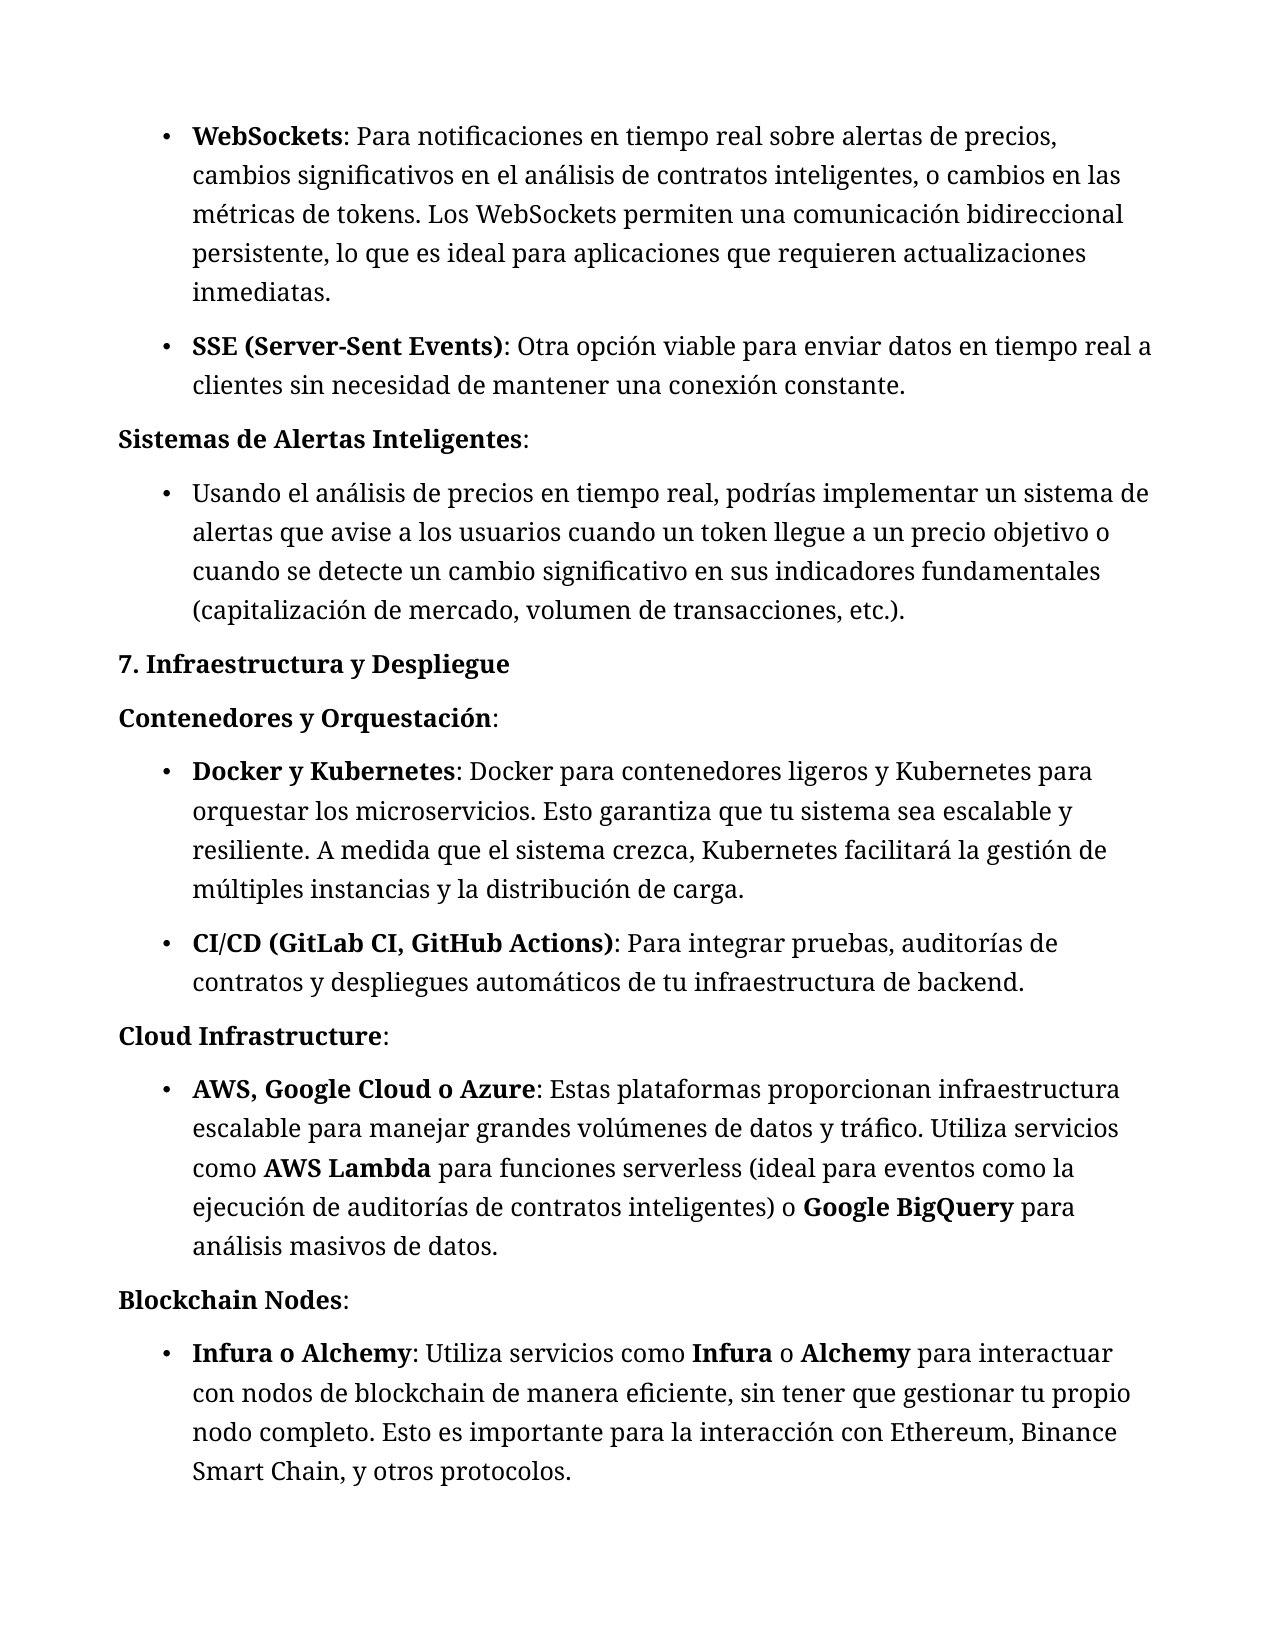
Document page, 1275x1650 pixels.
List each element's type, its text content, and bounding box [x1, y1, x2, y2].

text Blockchain Nodes: [118, 1282, 1157, 1316]
list Infura o Alchemy: Utiliza servicios como Infura o Alchemy para interactuar con nodos de blockchain de manera eficiente, sin tener que gestionar tu propio nodo completo. Esto es importante para la interacción con Ethereum, Binance Smart Chain, y otros protocolos. [162, 1336, 1157, 1488]
text Sistemas de Alertas Inteligentes: [118, 421, 1157, 456]
subtitle 7. Infraestructura y Despliegue [118, 646, 1157, 681]
list Docker y Kubernetes: Docker para contenedores ligeros y Kubernetes para orquestar los microservicios. Esto garantiza que tu sistema sea escalable y resiliente. A medida que el sistema crezca, Kubernetes facilitará la gestión de múltiples instancias y la distribución de carga. [162, 754, 1157, 906]
list CI/CD (GitLab CI, GitHub Actions): Para integrar pruebas, auditorías de contratos y despliegues automáticos de tu infraestructura de backend. [162, 925, 1157, 998]
list Usando el análisis de precios en tiempo real, podrías implementar un sistema de alertas que avise a los usuarios cuando un token llegue a un precio objetivo o cuando se detecte un cambio significativo en sus indicadores fundamentales (capitalización de mercado, volumen de transacciones, etc.). [162, 475, 1157, 627]
list AWS, Google Cloud o Azure: Estas plataformas proporcionan infraestructura escalable para manejar grandes volúmenes de datos y tráfico. Utiliza servicios como AWS Lambda para funciones serverless (ideal para eventos como la ejecución de auditorías de contratos inteligentes) o Google BigQuery para análisis masivos de datos. [162, 1072, 1157, 1263]
list WebSockets: Para notificaciones en tiempo real sobre alertas de precios, cambios significativos en el análisis de contratos inteligentes, o cambios en las métricas de tokens. Los WebSockets permiten una comunicación bidireccional persistente, lo que es ideal para aplicaciones que requieren actualizaciones inmediatas. [162, 118, 1157, 309]
text Cloud Infrastructure: [118, 1018, 1157, 1052]
text Contenedores y Orquestación: [118, 700, 1157, 734]
list SSE (Server-Sent Events): Otra opción viable para enviar datos en tiempo real a clientes sin necesidad de mantener una conexión constante. [162, 328, 1157, 402]
